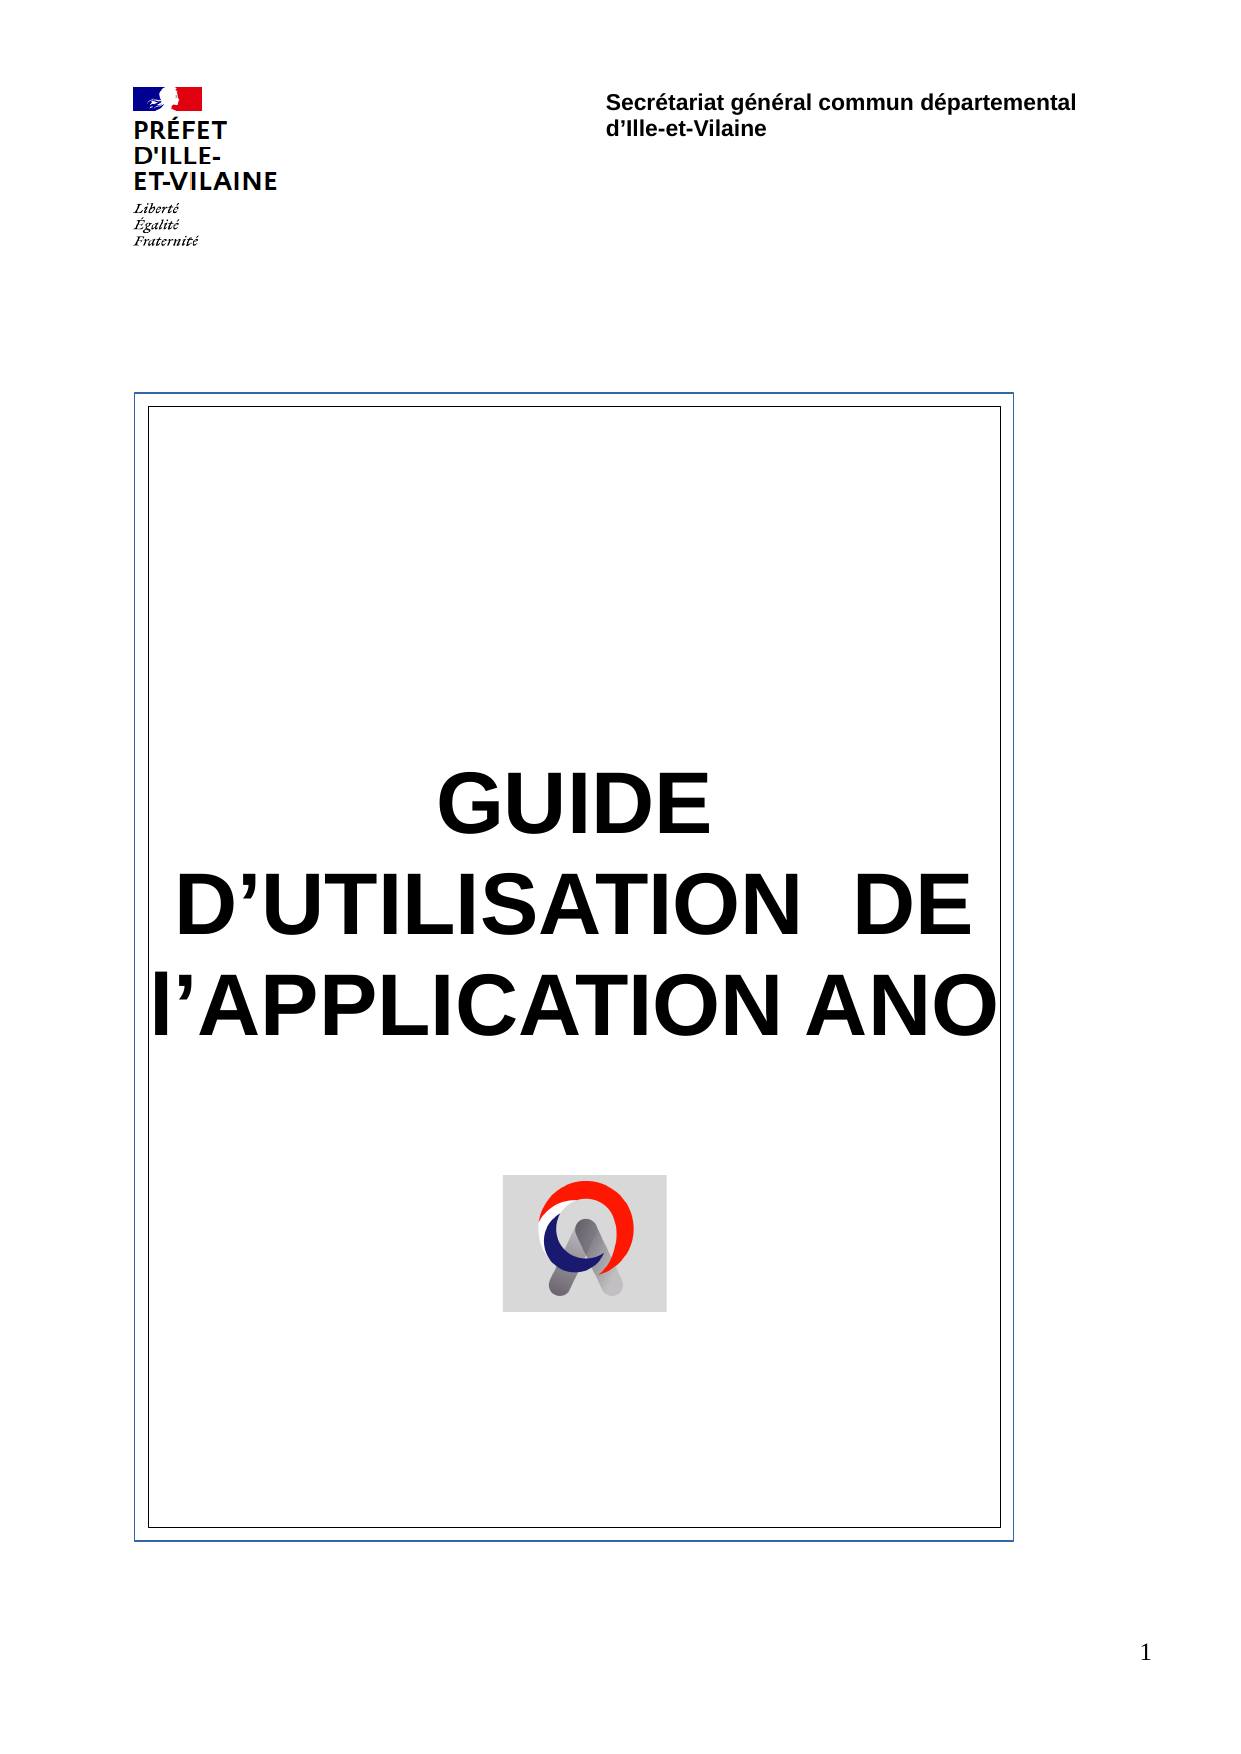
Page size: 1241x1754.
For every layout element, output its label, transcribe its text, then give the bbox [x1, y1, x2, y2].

picture [91, 70, 377, 271]
text GUIDE D’UTILISATION DE l’APPLICATION ANO [149, 751, 1000, 1053]
picture [502, 1175, 667, 1312]
text Secrétariat général commun départemental [377, 88, 1152, 115]
text d’Ille-et-Vilaine [377, 115, 1152, 141]
